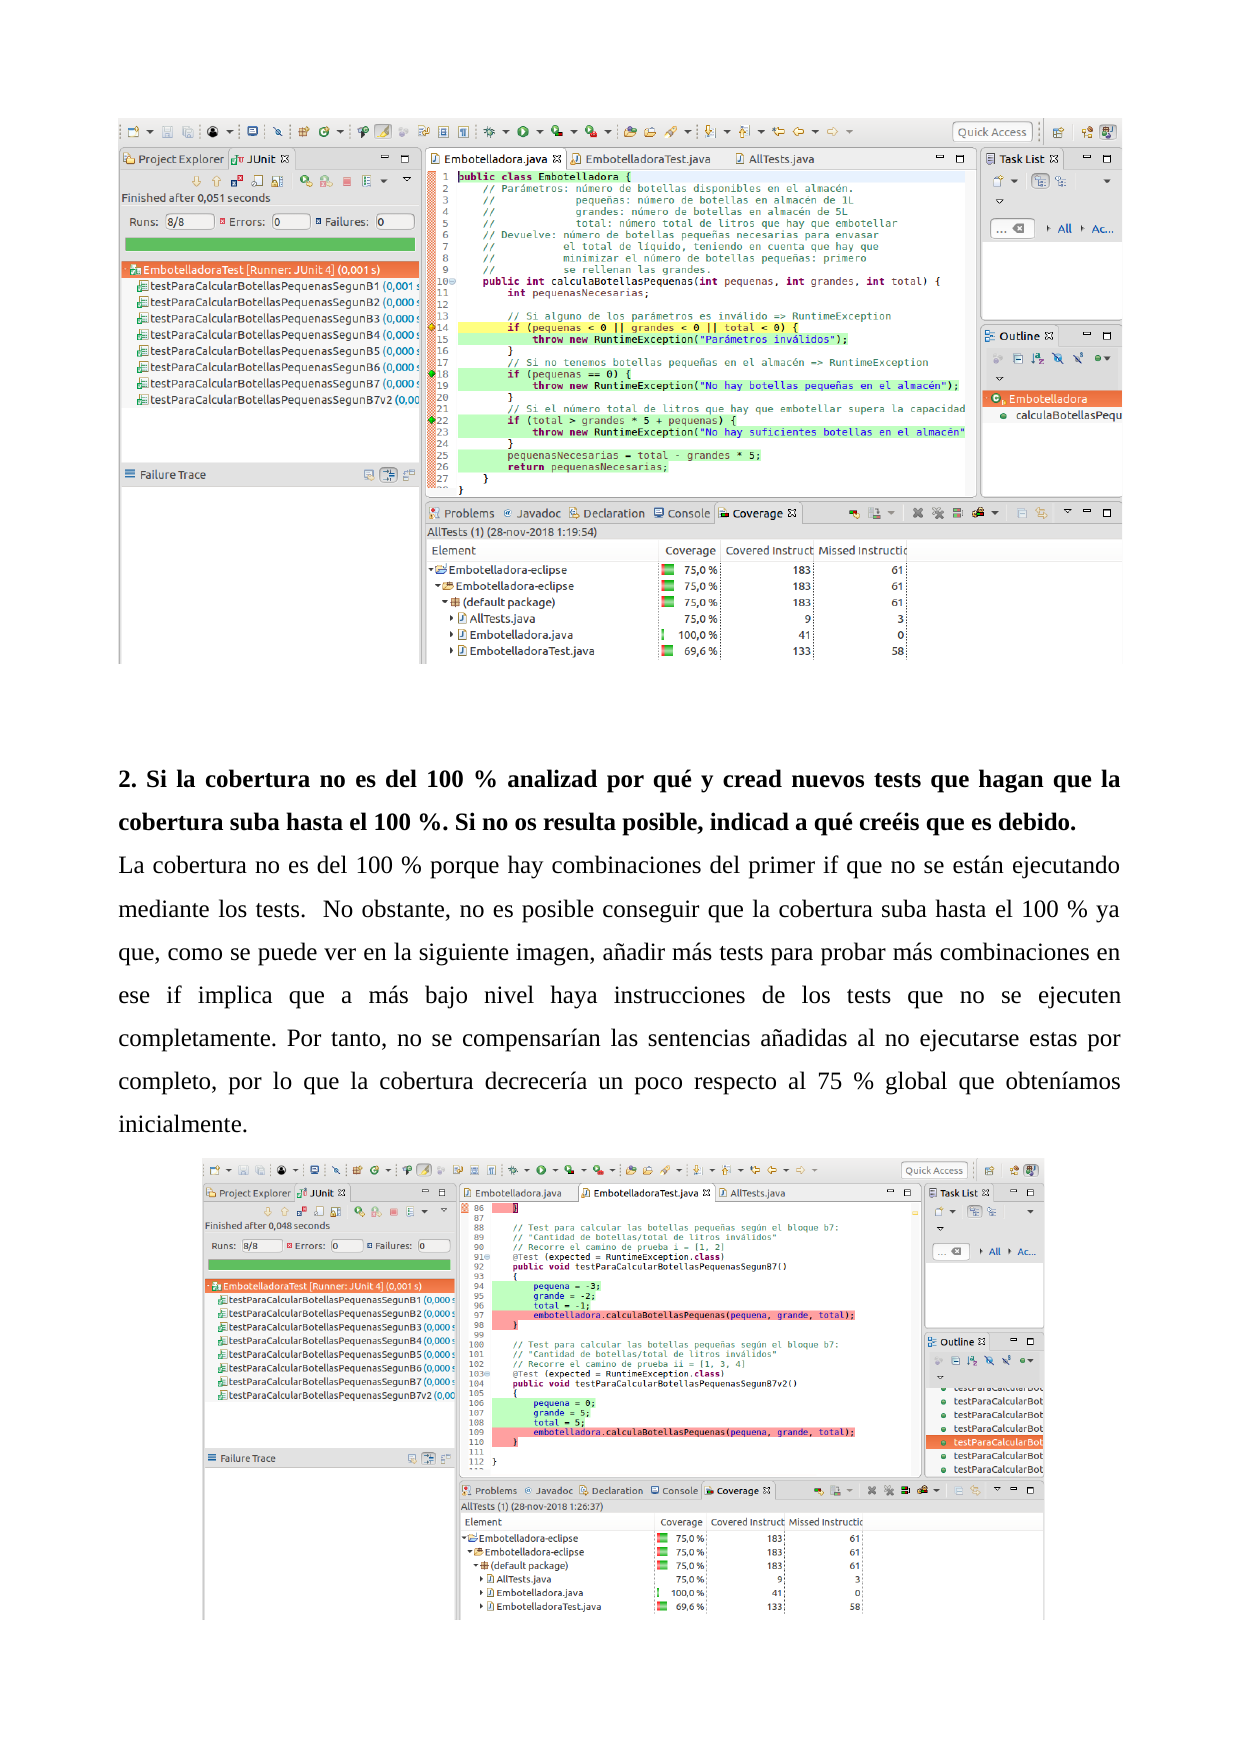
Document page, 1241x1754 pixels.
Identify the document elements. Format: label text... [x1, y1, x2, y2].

text 2. Si la cobertura no es del 100 % analizad por qué y cread nuevos tests que hagan que la cobertura suba hasta el 100 %. Si no os resulta posible, indicad a qué creéis que es debido. [118, 764, 1122, 836]
picture [202, 1158, 1045, 1620]
picture [118, 118, 1123, 664]
text La cobertura no es del 100 % porque hay combinaciones del primer if que no se están ejecutando mediante los tests. No obstante, no es posible conseguir que la cobertura suba hasta el 100 % ya que, como se puede ver en la siguiente imagen, añadir más tests para probar más combinaciones en ese if implica que a más bajo nivel haya instrucciones de los tests que no se ejecuten completamente. Por tanto, no se compensarían las sentencias añadidas al no ejecutarse estas por completo, por lo que la cobertura decrecería un poco respecto al 75 % global que obteníamos inicialmente. [118, 851, 1122, 1138]
